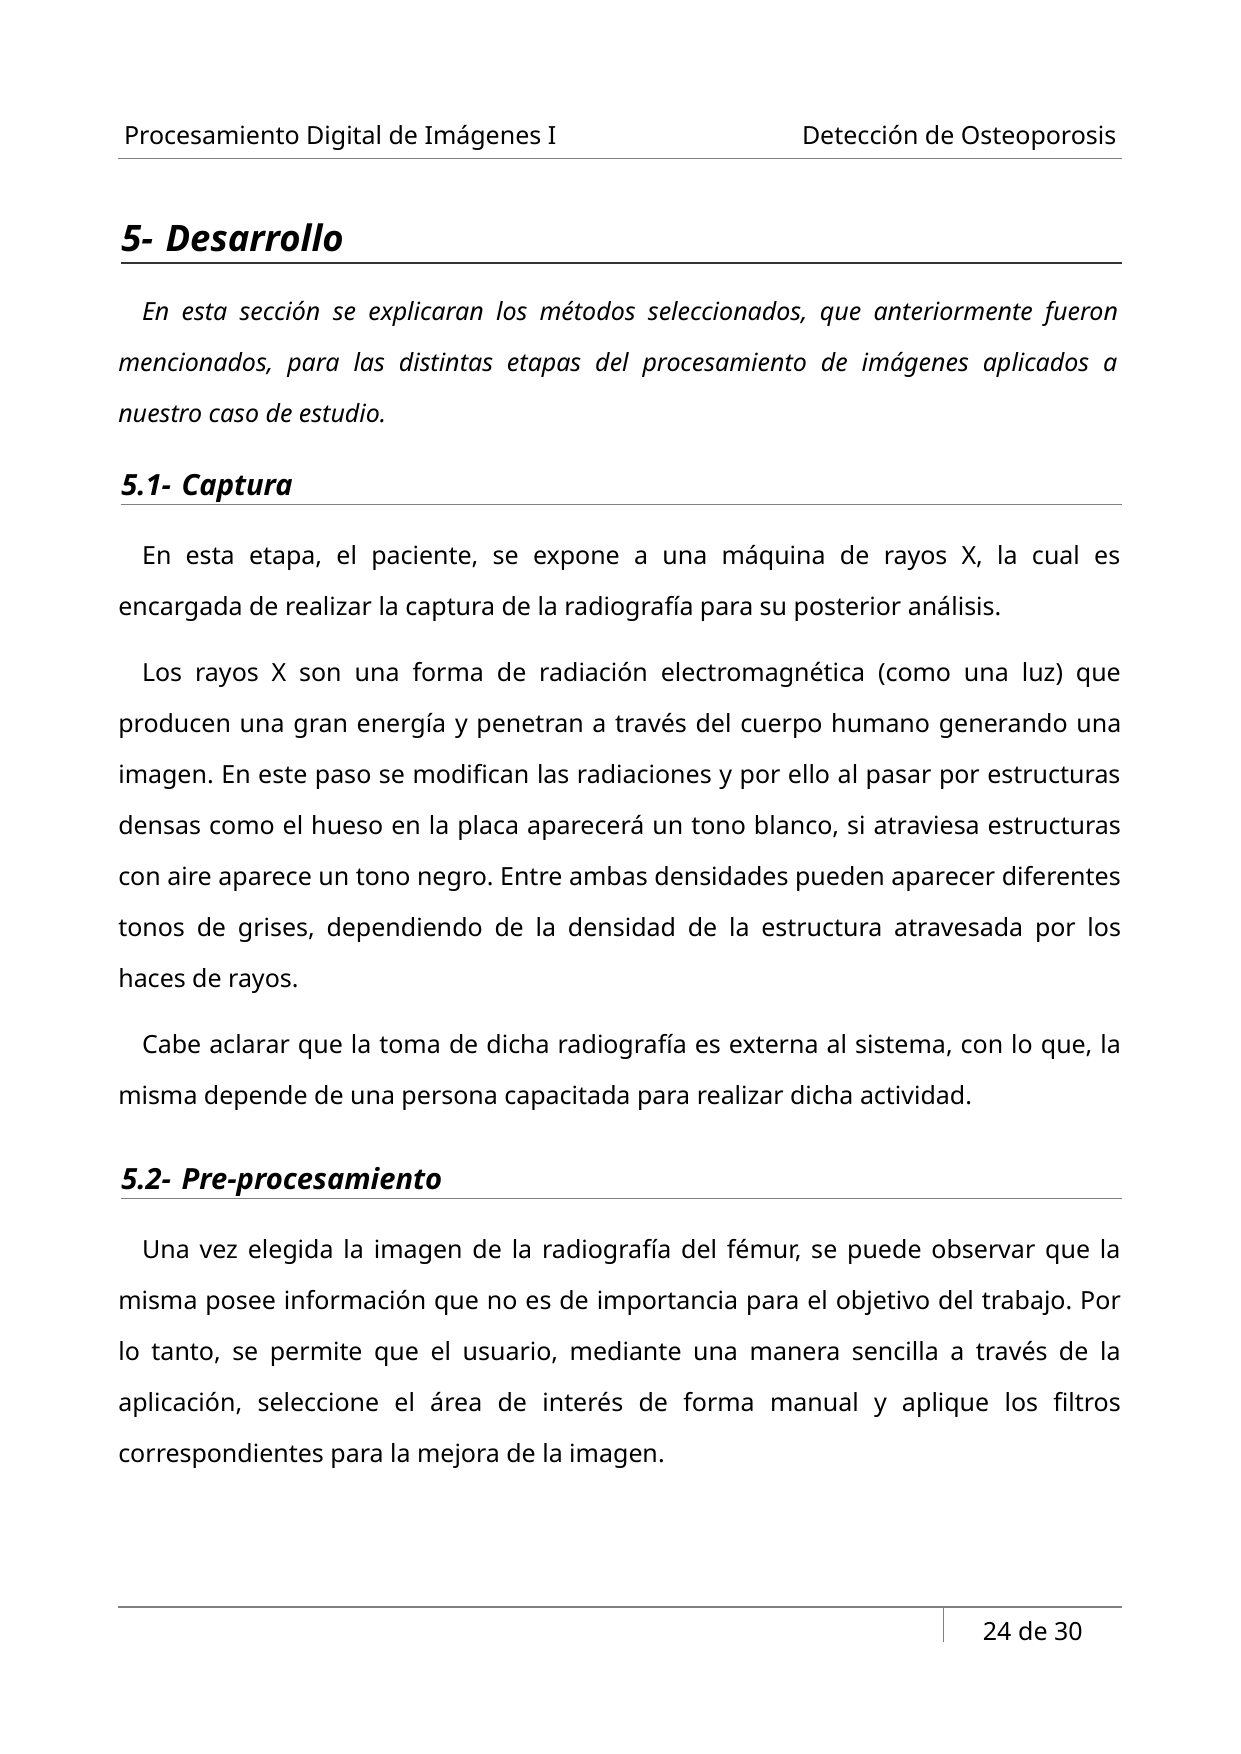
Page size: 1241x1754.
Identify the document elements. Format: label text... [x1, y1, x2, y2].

text Cabe aclarar que la toma de dicha radiografía es externa al sistema, con lo que, la misma depende de una persona capacitada para realizar dicha actividad. [118, 1027, 1122, 1112]
text En esta etapa, el paciente, se expone a una máquina de rayos X, la cual es encargada de realizar la captura de la radiografía para su posterior análisis. [118, 538, 1122, 623]
subtitle Pre-procesamiento [121, 1158, 1122, 1198]
text En esta sección se explicaran los métodos seleccionados, que anteriormente fueron mencionados, para las distintas etapas del procesamiento de imágenes aplicados a nuestro caso de estudio. [118, 294, 1122, 430]
subtitle Desarrollo [121, 213, 1122, 262]
text Una vez elegida la imagen de la radiografía del fémur, se puede observar que la misma posee información que no es de importancia para el objetivo del trabajo. Por lo tanto, se permite que el usuario, mediante una manera sencilla a través de la aplicación, seleccione el área de interés de forma manual y aplique los filtros correspondientes para la mejora de la imagen. [118, 1231, 1122, 1469]
subtitle Captura [121, 465, 1122, 504]
text Los rayos X son una forma de radiación electromagnética (como una luz) que producen una gran energía y penetran a través del cuerpo humano generando una imagen. En este paso se modifican las radiaciones y por ello al pasar por estructuras densas como el hueso en la placa aparecerá un tono blanco, si atraviesa estructuras con aire aparece un tono negro. Entre ambas densidades pueden aparecer diferentes tonos de grises, dependiendo de la densidad de la estructura atravesada por los haces de rayos. [118, 654, 1122, 995]
